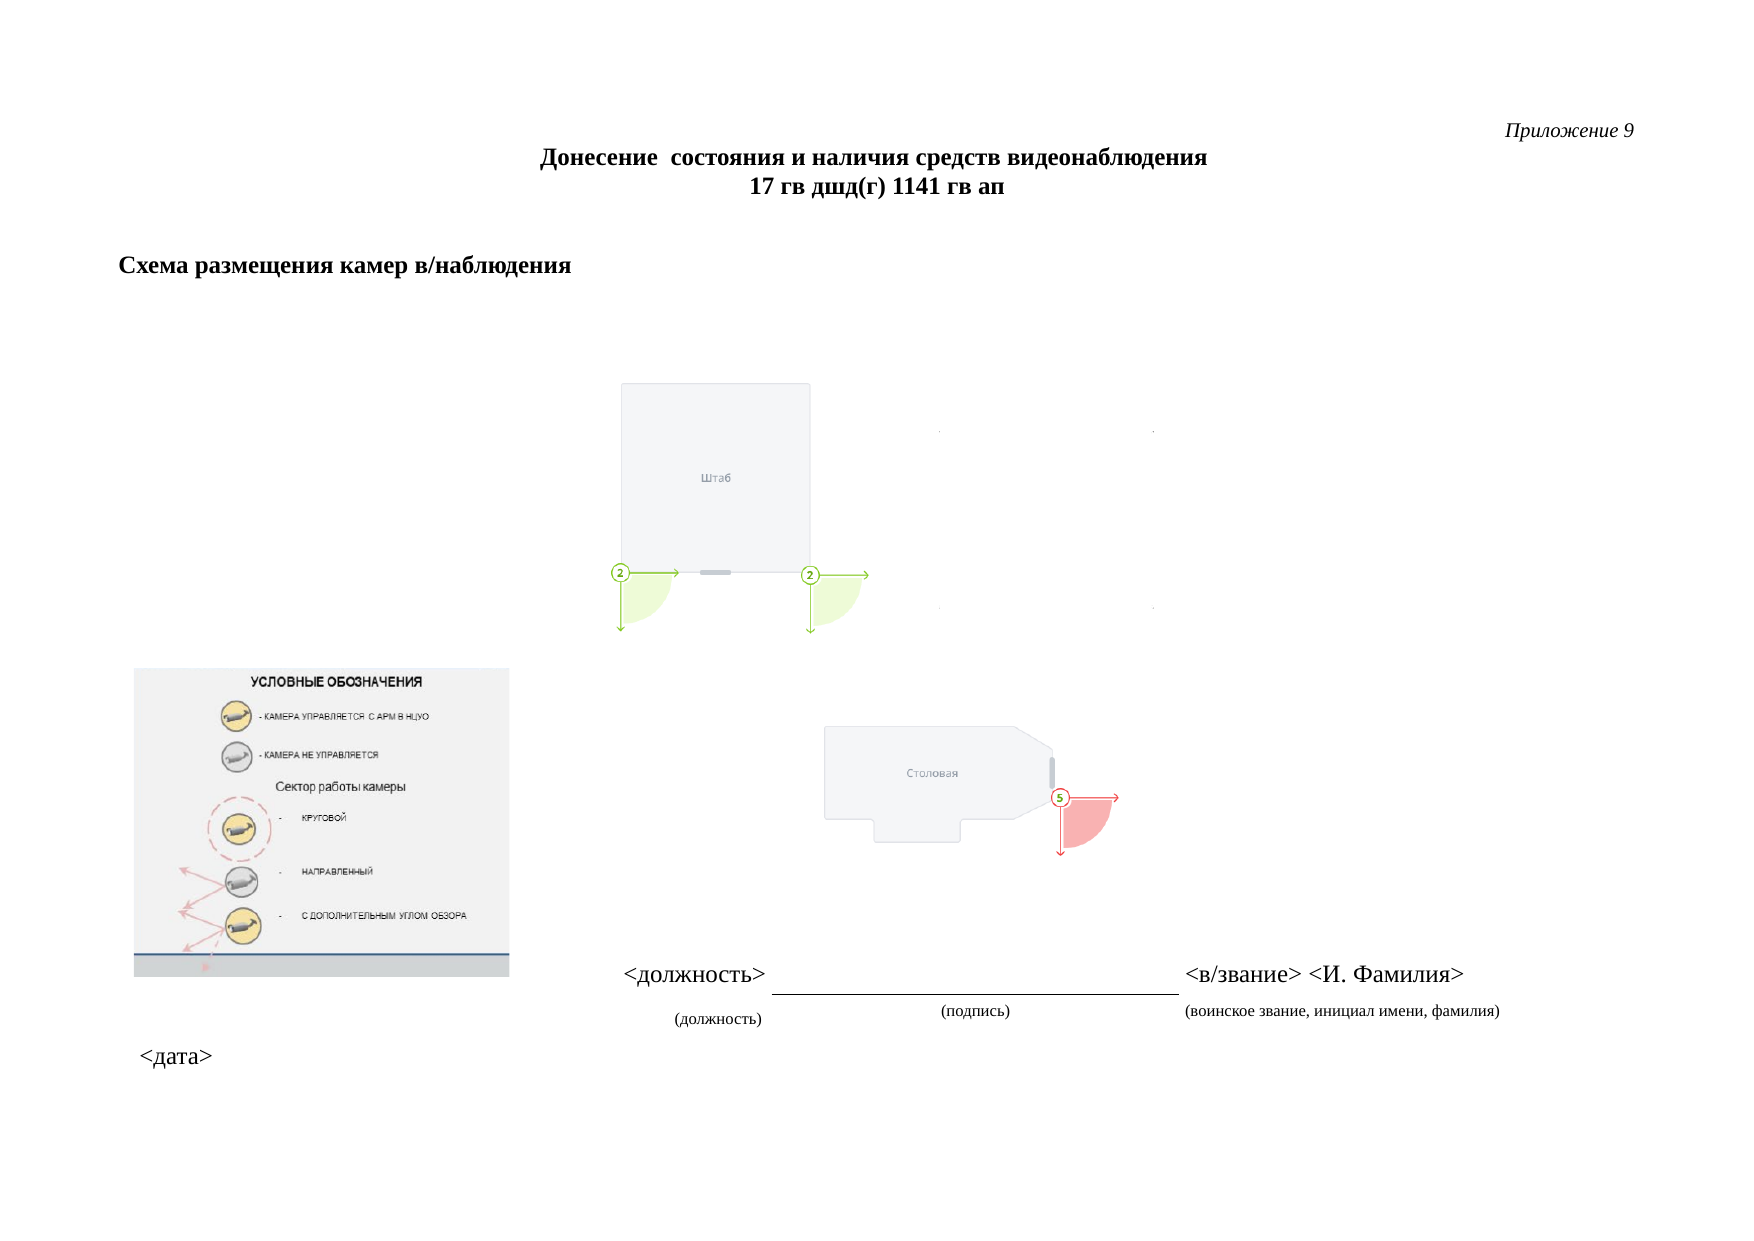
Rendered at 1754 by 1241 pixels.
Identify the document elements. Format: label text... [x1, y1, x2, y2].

table_header <в/звание> <И. Фамилия> [1179, 954, 1651, 994]
table_header <должность> [133, 954, 772, 994]
subtitle Схема размещения камер в/наблюдения [118, 250, 1636, 279]
table_cell (должность) [133, 994, 772, 1035]
table_cell <дата> [133, 1035, 772, 1076]
table_cell (воинское звание, инициал имени, фамилия) [1179, 994, 1651, 1035]
table_cell [1179, 1035, 1651, 1076]
table_header [772, 954, 1179, 994]
picture [133, 296, 1563, 977]
table_cell (подпись) [772, 995, 1179, 1035]
table_cell [772, 1035, 1179, 1076]
